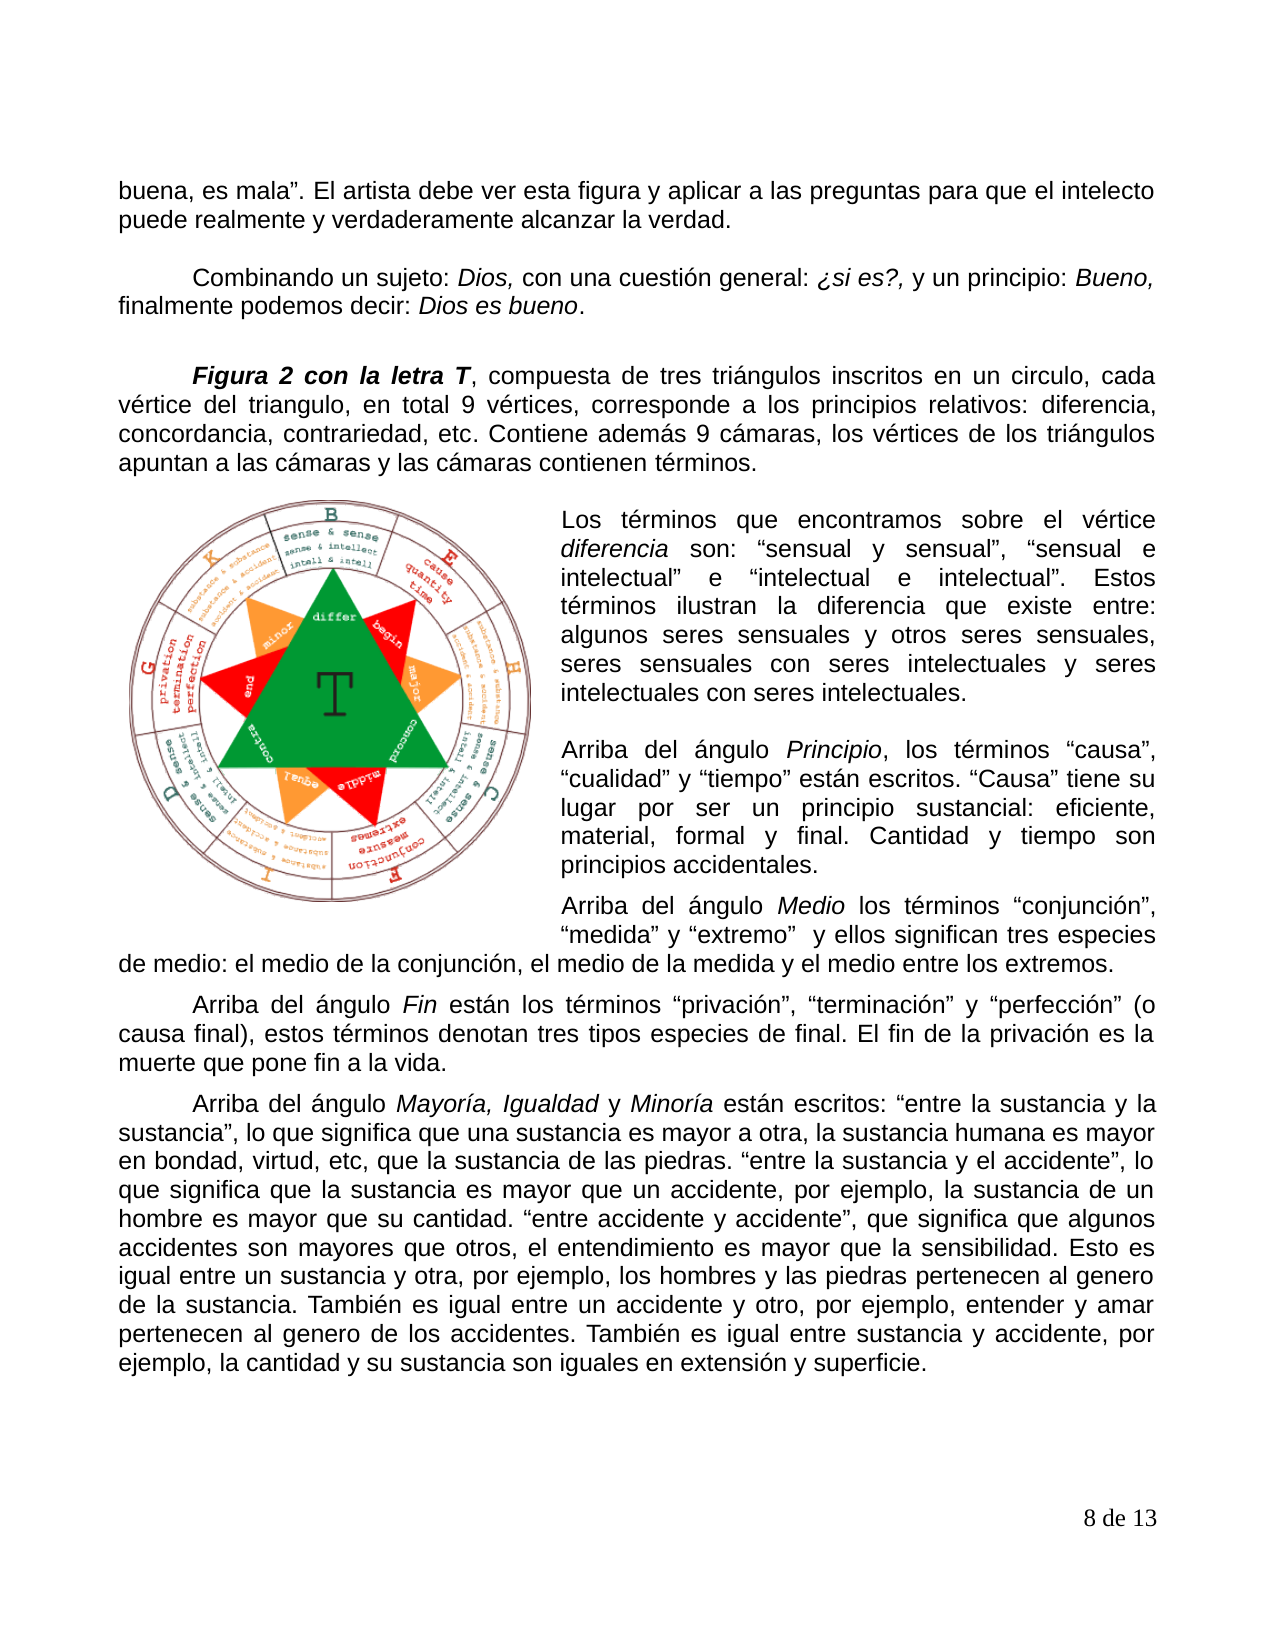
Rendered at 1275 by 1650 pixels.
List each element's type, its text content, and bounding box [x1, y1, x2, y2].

picture [129, 500, 531, 902]
text Arriba del ángulo Mayoría, Igualdad y Minoría están escritos: “entre la sustancia y la sustancia”, lo que significa que una sustancia es mayor a otra, la sustancia humana es mayor en bondad, virtud, etc, que la sustancia de las piedras. “entre la sustancia y el accidente”, lo que significa que la sustancia es mayor que un accidente, por ejemplo, la sustancia de un hombre es mayor que su cantidad. “entre accidente y accidente”, que significa que algunos accidentes son mayores que otros, el entendimiento es mayor que la sensibilidad. Esto es igual entre un sustancia y otra, por ejemplo, los hombres y las piedras pertenecen al genero de la sustancia. También es igual entre un accidente y otro, por ejemplo, entender y amar pertenecen al genero de los accidentes. También es igual entre sustancia y accidente, por ejemplo, la cantidad y su sustancia son iguales en extensión y superficie. [118, 1089, 1157, 1376]
text Figura 2 con la letra T, compuesta de tres triángulos inscritos en un circulo, cada vértice del triangulo, en total 9 vértices, corresponde a los principios relativos: diferencia, concordancia, contrariedad, etc. Contiene además 9 cámaras, los vértices de los triángulos apuntan a las cámaras y las cámaras contienen términos. [118, 361, 1157, 476]
text buena, es mala”. El artista debe ver esta figura y aplicar a las preguntas para que el intelecto puede realmente y verdaderamente alcanzar la verdad. [118, 176, 1157, 234]
text Combinando un sujeto: Dios, con una cuestión general: ¿si es?, y un principio: Bueno, finalmente podemos decir: Dios es bueno. [118, 263, 1157, 320]
text Los términos que encontramos sobre el vértice diferencia son: “sensual y sensual”, “sensual e intelectual” e “intelectual e intelectual”. Estos términos ilustran la diferencia que existe entre: algunos seres sensuales y otros seres sensuales, seres sensuales con seres intelectuales y seres intelectuales con seres intelectuales. [531, 505, 1157, 706]
text Arriba del ángulo Medio los términos “conjunción”, “medida” y “extremo” y ellos significan tres especies de medio: el medio de la conjunción, el medio de la medida y el medio entre los extremos. [118, 891, 1157, 978]
text Arriba del ángulo Principio, los términos “causa”, “cualidad” y “tiempo” están escritos. “Causa” tiene su lugar por ser un principio sustancial: eficiente, material, formal y final. Cantidad y tiempo son principios accidentales. [531, 735, 1157, 879]
text Arriba del ángulo Fin están los términos “privación”, “terminación” y “perfección” (o causa final), estos términos denotan tres tipos especies de final. El fin de la privación es la muerte que pone fin a la vida. [118, 990, 1157, 1076]
